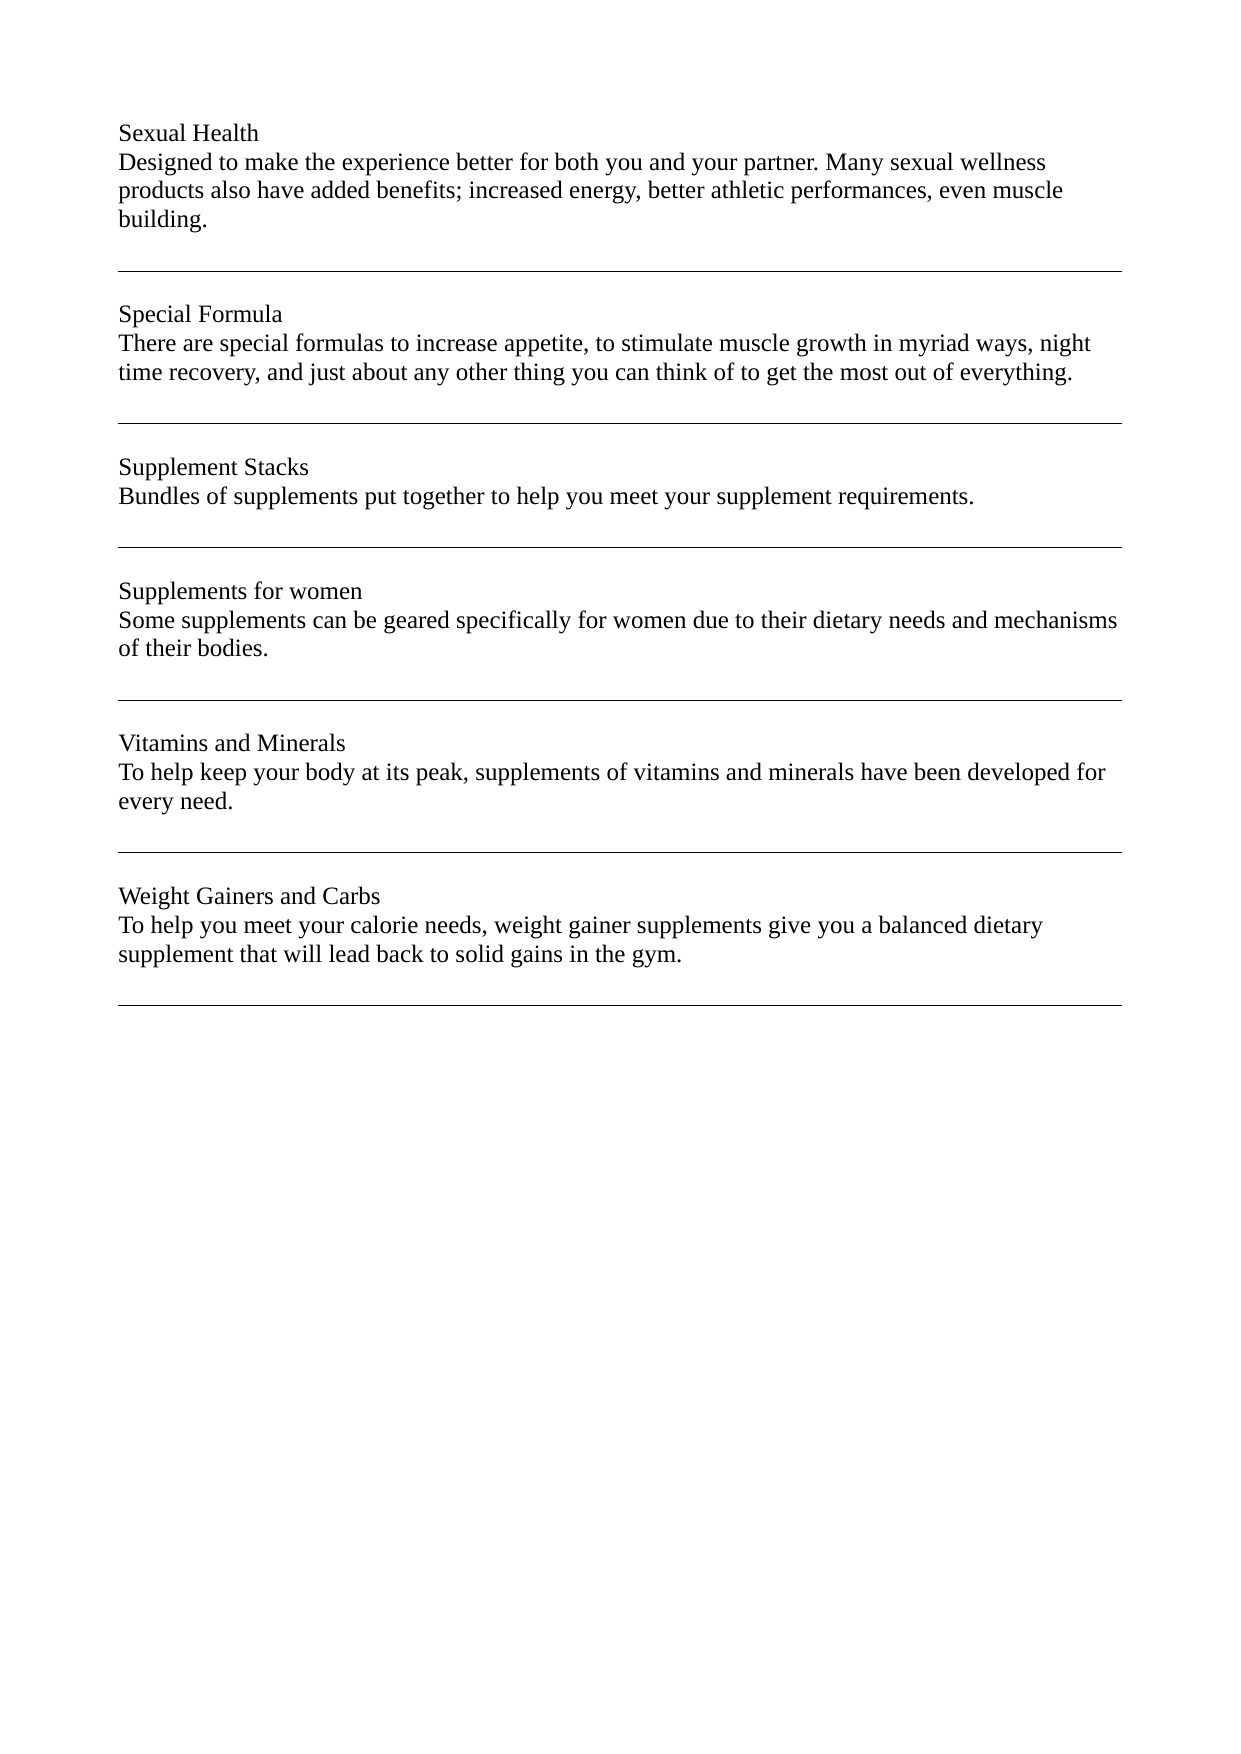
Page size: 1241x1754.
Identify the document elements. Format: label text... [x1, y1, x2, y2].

text Weight Gainers and Carbs [118, 881, 1122, 910]
text Special Formula [118, 299, 1122, 328]
text Supplement Stacks [118, 452, 1122, 481]
text Supplements for women [118, 576, 1122, 605]
text Sexual Health [118, 118, 1122, 147]
text Bundles of supplements put together to help you meet your supplement requirements. [118, 481, 1122, 509]
text To help you meet your calorie needs, weight gainer supplements give you a balanced dietary supplement that will lead back to solid gains in the gym. [118, 910, 1122, 967]
text Some supplements can be geared specifically for women due to their dietary needs and mechanisms of their bodies. [118, 605, 1122, 662]
text Designed to make the experience better for both you and your partner. Many sexual wellness products also have added benefits; increased energy, better athletic performances, even muscle building. [118, 147, 1122, 233]
text Vitamins and Minerals To help keep your body at its peak, supplements of vitamins and minerals have been developed for every need. [118, 728, 1122, 815]
text There are special formulas to increase appetite, to stimulate muscle growth in myriad ways, night time recovery, and just about any other thing you can think of to get the most out of everything. [118, 328, 1122, 386]
